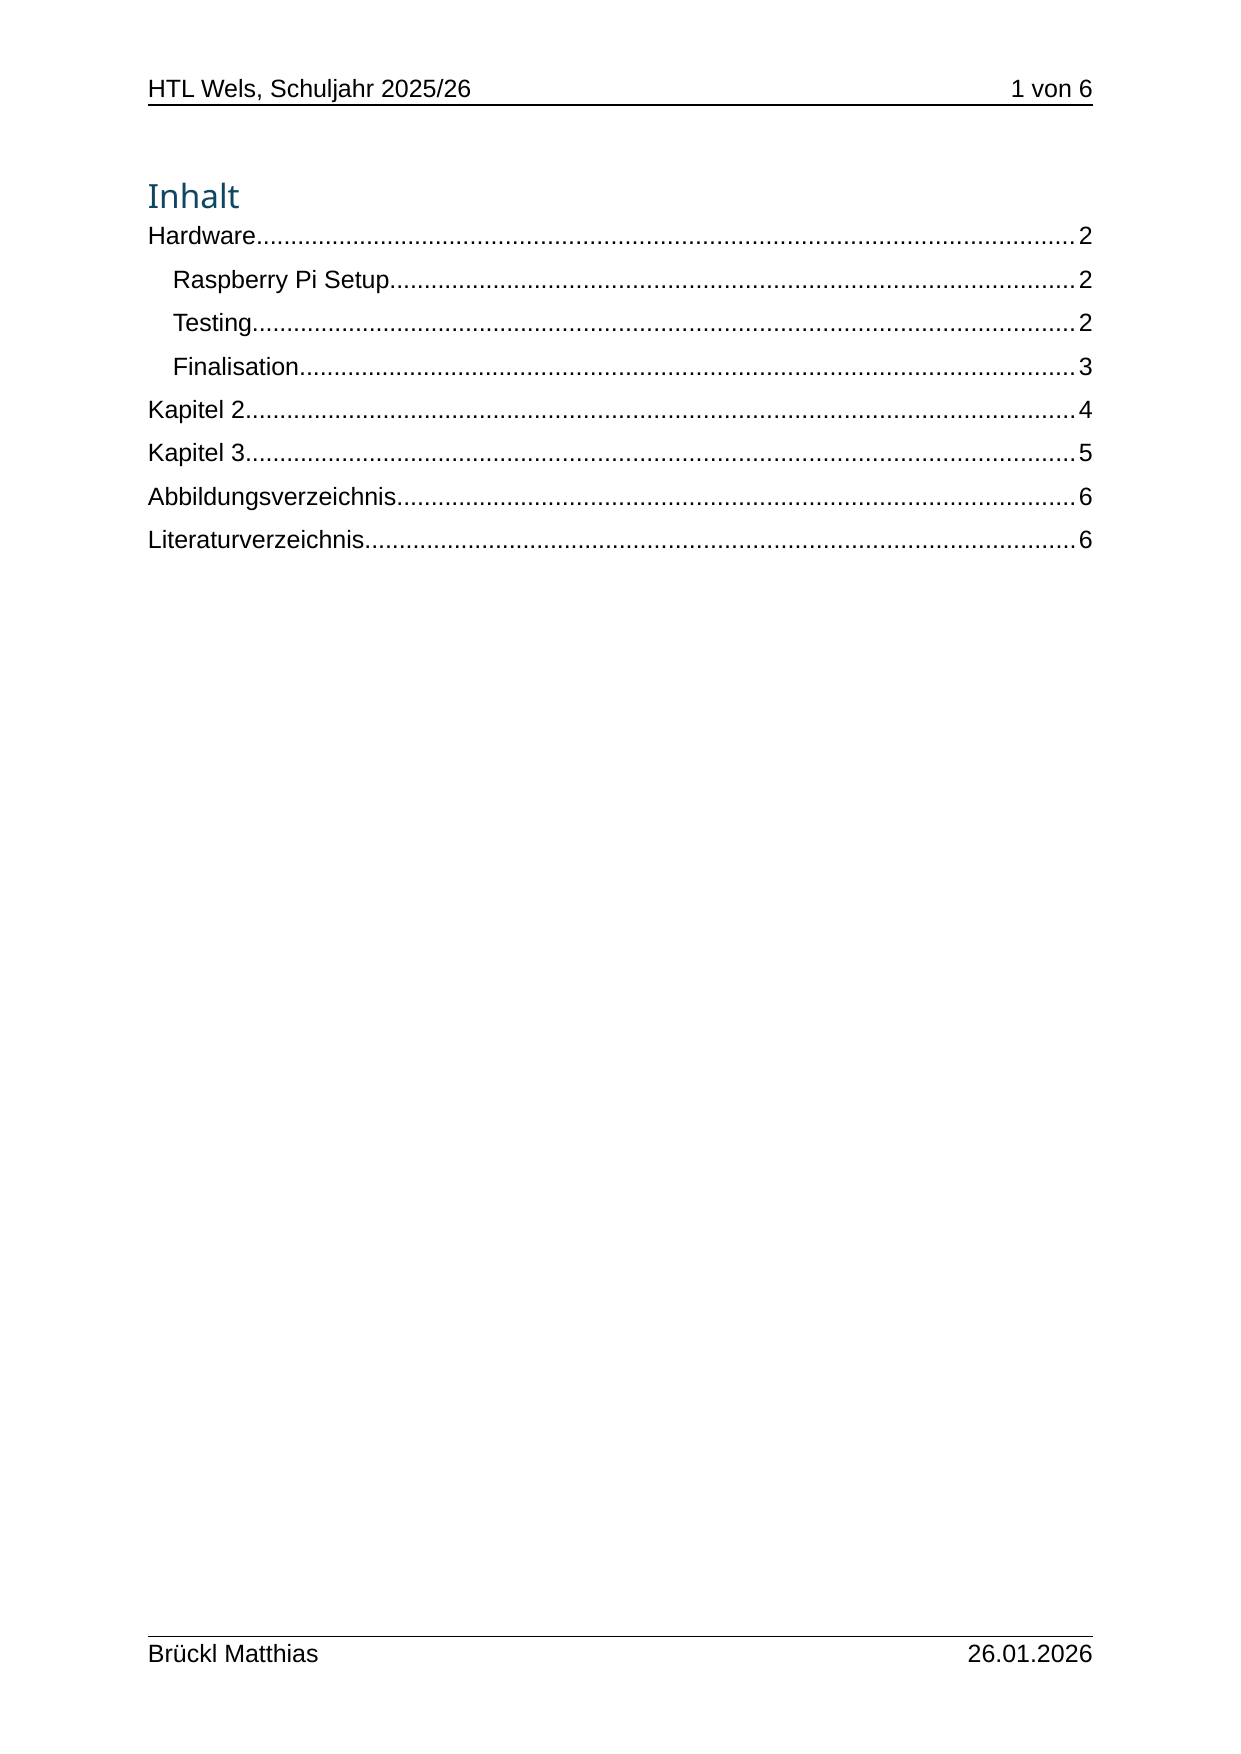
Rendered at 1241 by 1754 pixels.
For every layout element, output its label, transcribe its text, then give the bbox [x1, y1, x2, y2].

text Kapitel 2 4 [148, 395, 1093, 424]
subtitle Inhalt [148, 173, 1093, 218]
text Abbildungsverzeichnis 6 [148, 482, 1093, 511]
text Testing 2 [173, 308, 1093, 337]
text Hardware 2 [148, 221, 1093, 250]
text Finalisation 3 [173, 351, 1093, 380]
text Literaturverzeichnis 6 [148, 525, 1093, 554]
text Raspberry Pi Setup 2 [173, 264, 1093, 293]
text Kapitel 3 5 [148, 438, 1093, 467]
